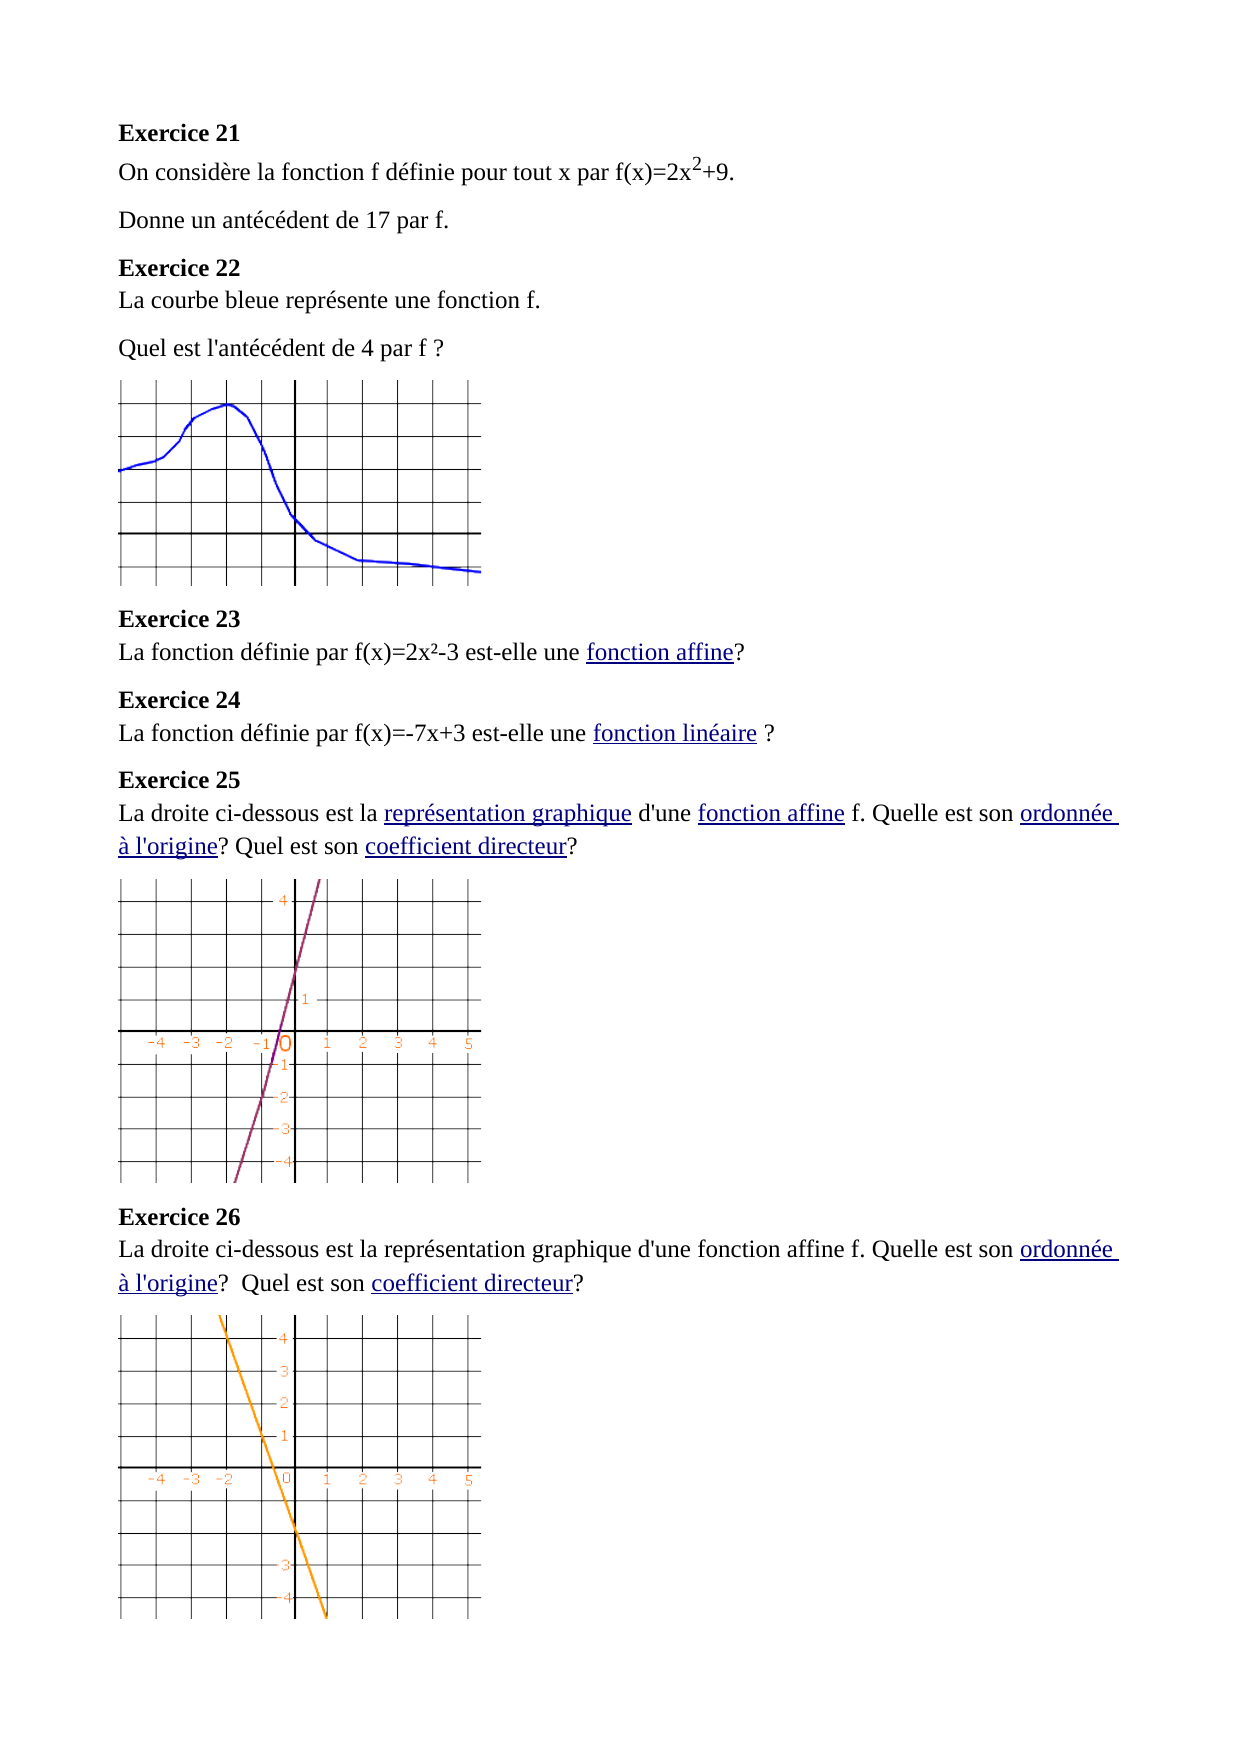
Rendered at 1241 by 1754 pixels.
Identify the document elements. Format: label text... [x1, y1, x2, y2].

text Donne un antécédent de 17 par f. [118, 205, 1122, 234]
text Exercice 21 On considère la fonction f définie pour tout x par f(x)=2x2+9. [118, 118, 1122, 185]
picture [118, 380, 482, 586]
picture [118, 1315, 482, 1619]
text Exercice 26 La droite ci-dessous est la représentation graphique d'une fonction affine f. Quelle est son ordonnée à l'origine? Quel est son coefficient directeur? [118, 1202, 1122, 1296]
text Exercice 22 La courbe bleue représente une fonction f. [118, 253, 1122, 314]
picture [118, 879, 482, 1183]
text Exercice 24 La fonction définie par f(x)=-7x+3 est-elle une fonction linéaire ? [118, 685, 1122, 747]
text Quel est l'antécédent de 4 par f ? [118, 333, 1122, 362]
text Exercice 25 La droite ci-dessous est la représentation graphique d'une fonction affine f. Quelle est son ordonnée à l'origine? Quel est son coefficient directeur? [118, 765, 1122, 860]
text Exercice 23 La fonction définie par f(x)=2x²-3 est-elle une fonction affine? [118, 604, 1122, 666]
